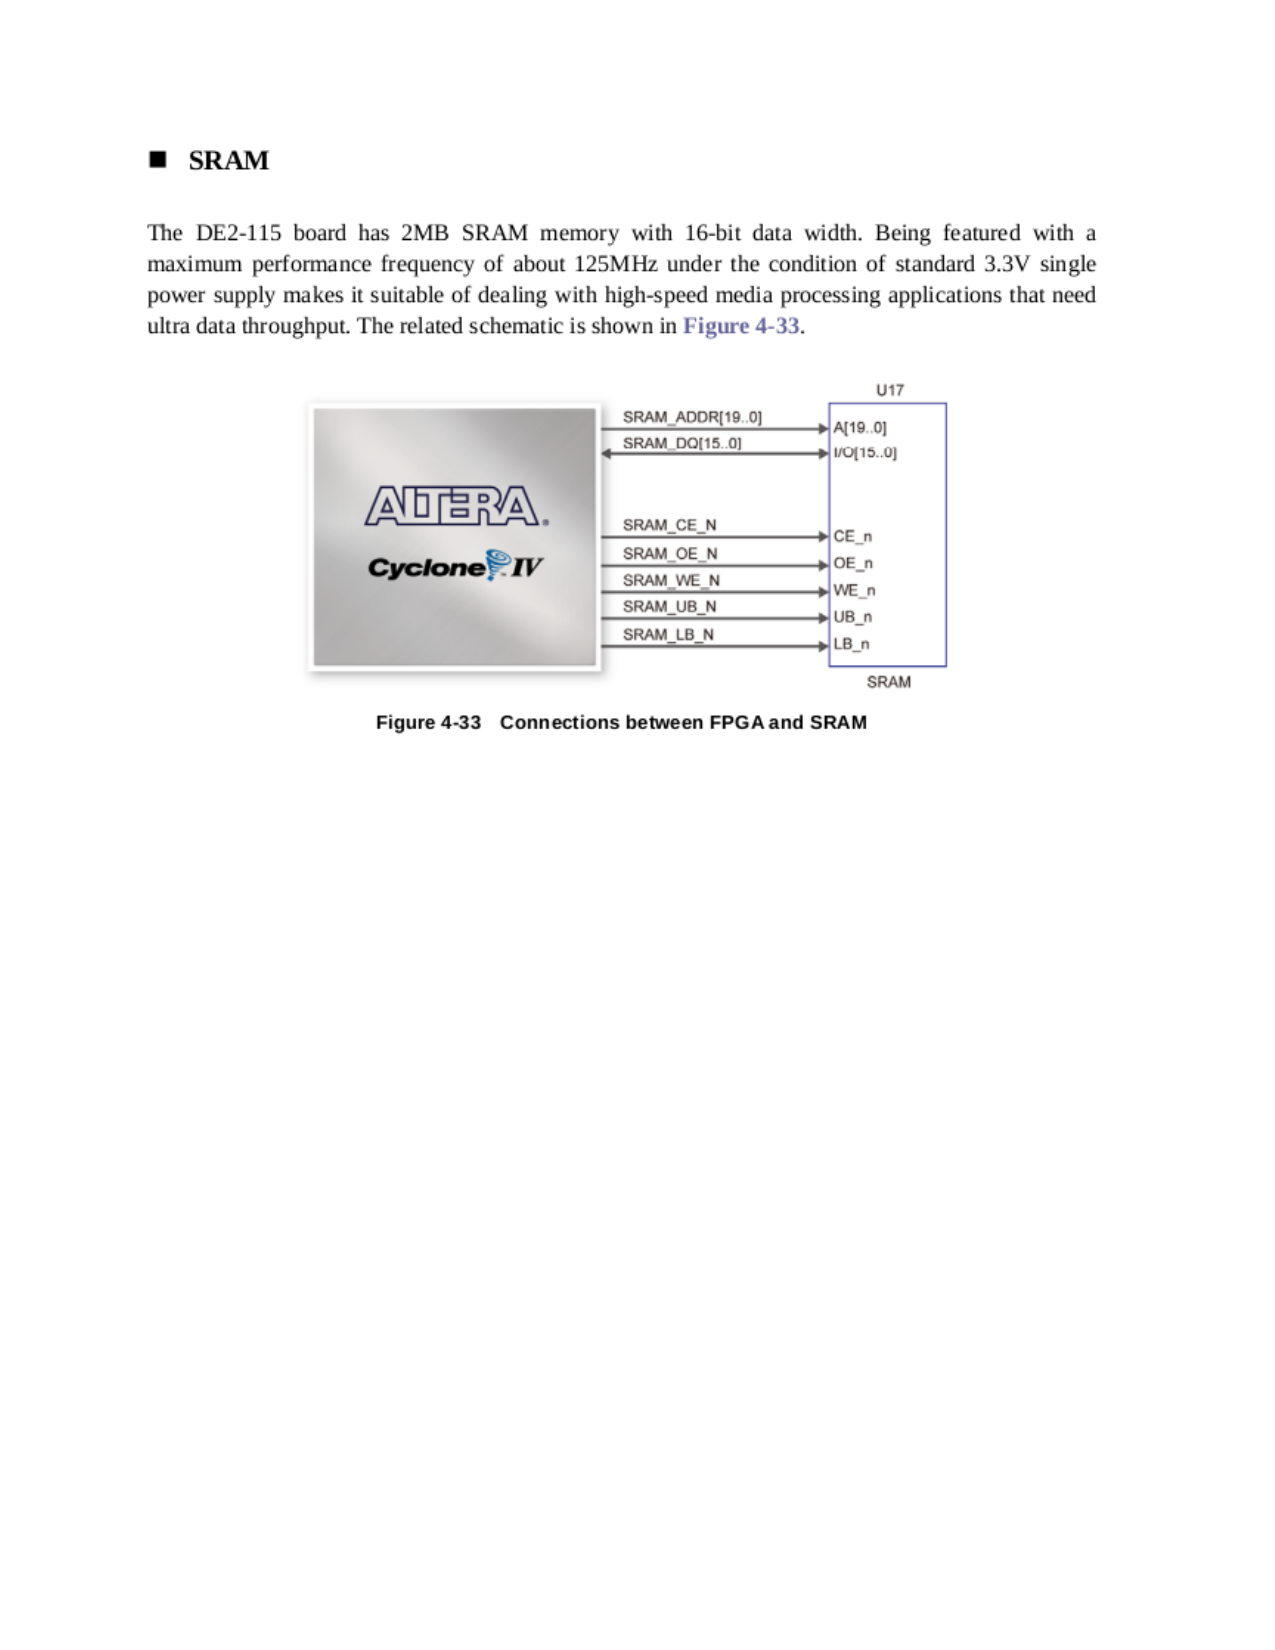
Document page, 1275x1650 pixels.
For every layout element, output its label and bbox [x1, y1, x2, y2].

picture [118, 118, 1157, 766]
